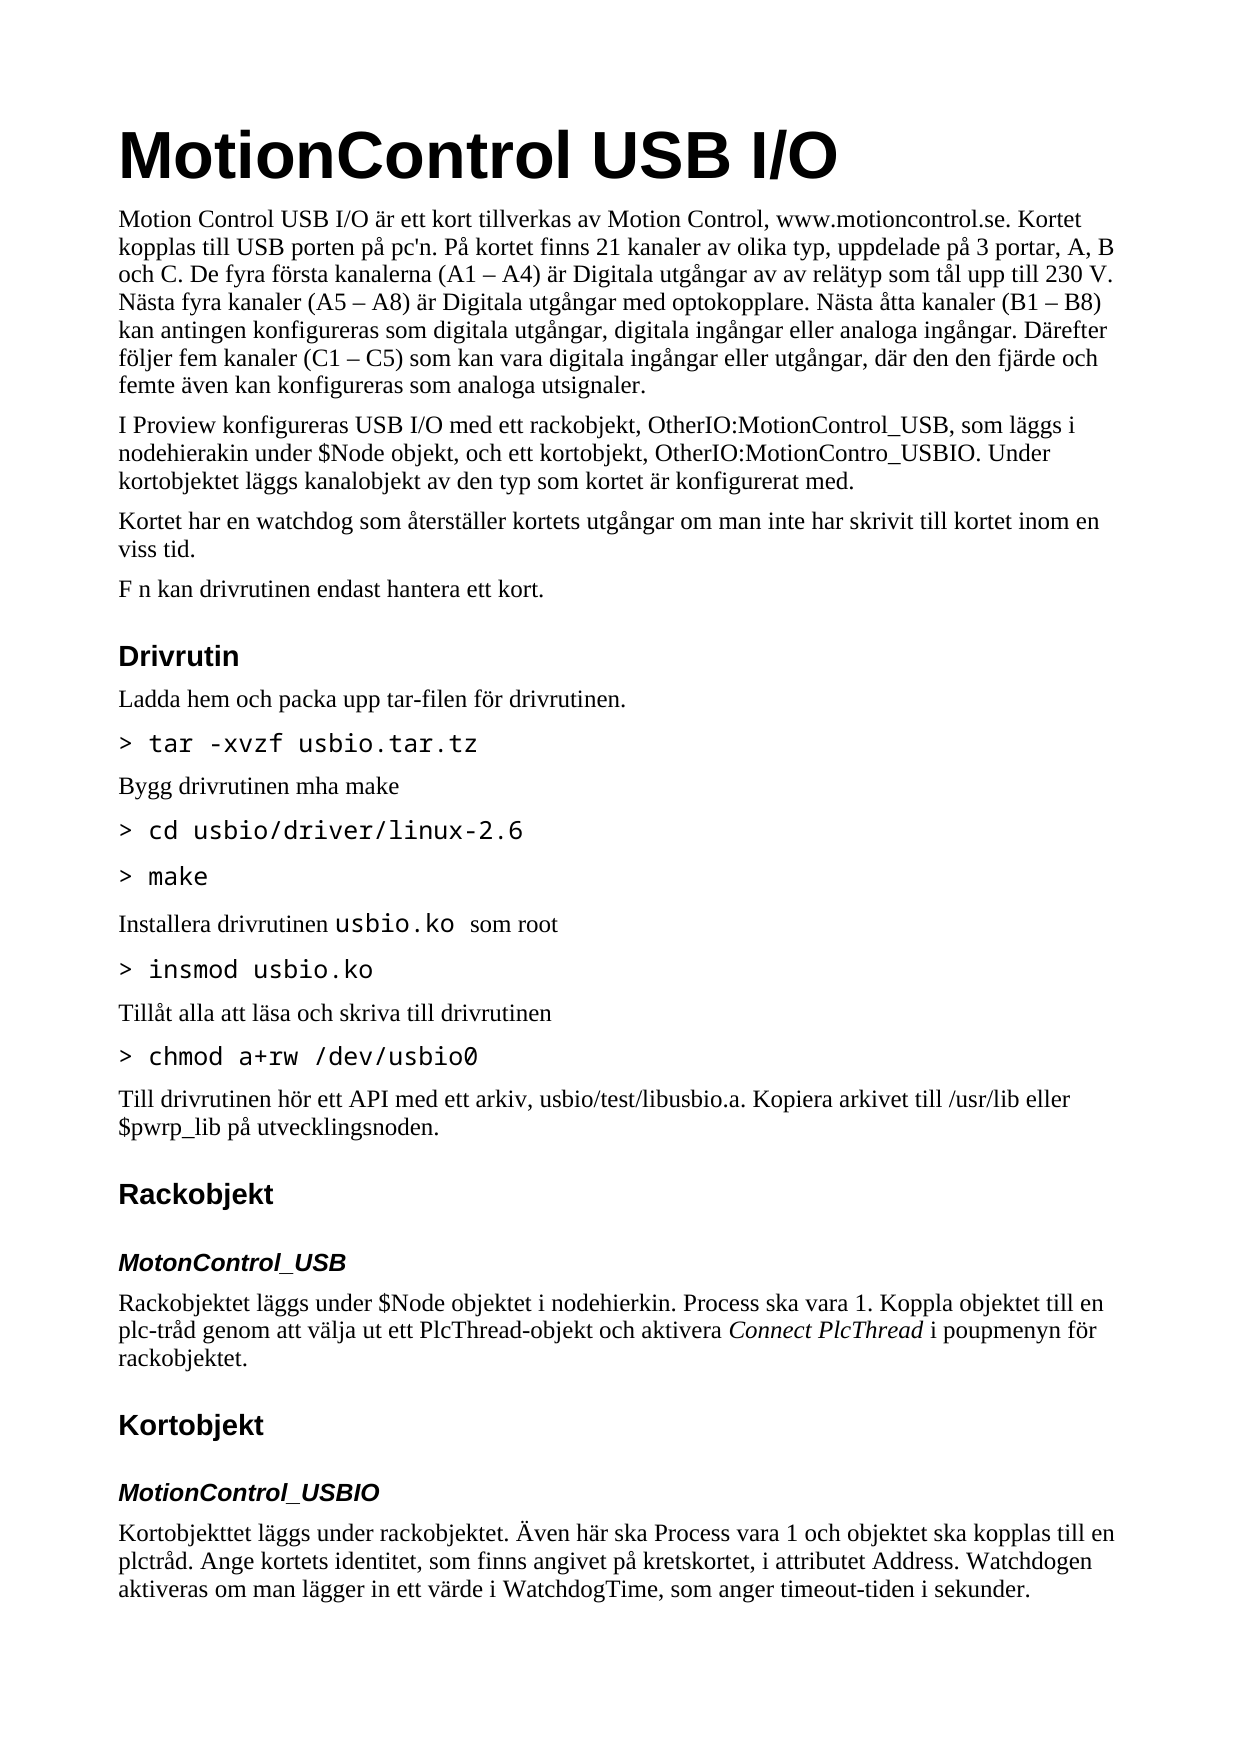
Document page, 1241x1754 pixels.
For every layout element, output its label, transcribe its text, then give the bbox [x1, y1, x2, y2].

text Rackobjektet läggs under $Node objektet i nodehierkin. Process ska vara 1. Koppla objektet till en plc-tråd genom att välja ut ett PlcThread-objekt och aktivera Connect PlcThread i poupmenyn för rackobjektet. [118, 1289, 1122, 1372]
text Kortet har en watchdog som återställer kortets utgångar om man inte har skrivit till kortet inom en viss tid. [118, 507, 1122, 563]
text > insmod usbio.ko [118, 952, 1122, 986]
subtitle MotionControl USB I/O [118, 118, 1122, 193]
subtitle Drivrutin [118, 640, 1122, 673]
text Bygg drivrutinen mha make [118, 772, 1122, 800]
text Ladda hem och packa upp tar-filen för drivrutinen. [118, 685, 1122, 713]
subtitle MotonControl_USB [118, 1248, 1122, 1276]
text > cd usbio/driver/linux-2.6 [118, 812, 1122, 846]
text > chmod a+rw /dev/usbio0 [118, 1039, 1122, 1073]
text > tar -xvzf usbio.tar.tz [118, 726, 1122, 760]
subtitle Kortobjekt [118, 1409, 1122, 1442]
text F n kan drivrutinen endast hantera ett kort. [118, 575, 1122, 603]
text Motion Control USB I/O är ett kort tillverkas av Motion Control, www.motioncontrol.se. Kortet kopplas till USB porten på pc'n. På kortet finns 21 kanaler av olika typ, uppdelade på 3 portar, A, B och C. De fyra första kanalerna (A1 – A4) är Digitala utgångar av av relätyp som tål upp till 230 V. Nästa fyra kanaler (A5 – A8) är Digitala utgångar med optokopplare. Nästa åtta kanaler (B1 – B8) kan antingen konfigureras som digitala utgångar, digitala ingångar eller analoga ingångar. Därefter följer fem kanaler (C1 – C5) som kan vara digitala ingångar eller utgångar, där den den fjärde och femte även kan konfigureras som analoga utsignaler. [118, 205, 1122, 399]
text Installera drivrutinen usbio.ko som root [118, 906, 1122, 939]
text Kortobjekttet läggs under rackobjektet. Även här ska Process vara 1 och objektet ska kopplas till en plctråd. Ange kortets identitet, som finns angivet på kretskortet, i attributet Address. Watchdogen aktiveras om man lägger in ett värde i WatchdogTime, som anger timeout-tiden i sekunder. [118, 1519, 1122, 1603]
subtitle MotionControl_USBIO [118, 1479, 1122, 1507]
text Till drivrutinen hör ett API med ett arkiv, usbio/test/libusbio.a. Kopiera arkivet till /usr/lib eller $pwrp_lib på utvecklingsnoden. [118, 1085, 1122, 1141]
text I Proview konfigureras USB I/O med ett rackobjekt, OtherIO:MotionControl_USB, som läggs i nodehierakin under $Node objekt, och ett kortobjekt, OtherIO:MotionContro_USBIO. Under kortobjektet läggs kanalobjekt av den typ som kortet är konfigurerat med. [118, 412, 1122, 495]
subtitle Rackobjekt [118, 1178, 1122, 1211]
text Tillåt alla att läsa och skriva till drivrutinen [118, 999, 1122, 1026]
text > make [118, 859, 1122, 893]
